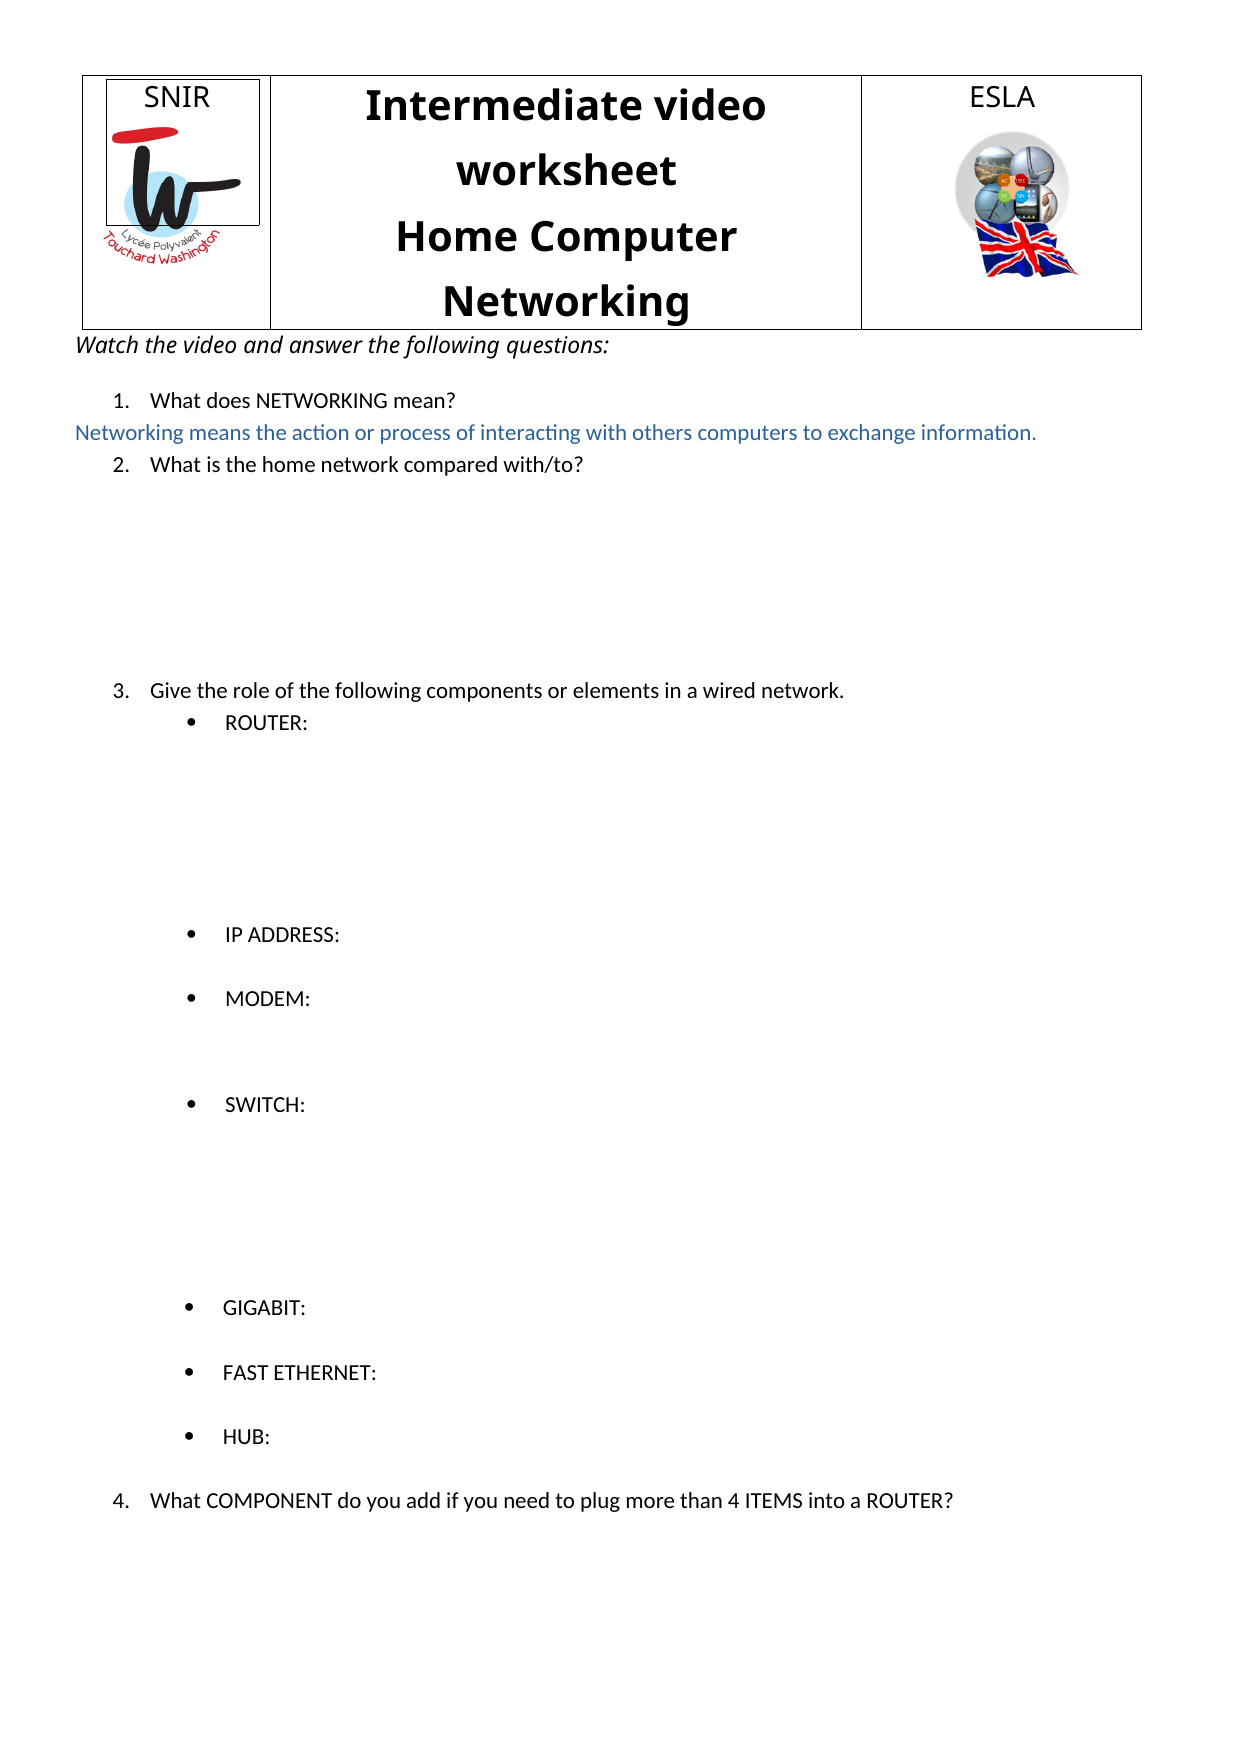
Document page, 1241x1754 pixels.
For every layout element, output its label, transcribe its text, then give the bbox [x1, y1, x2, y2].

list What does NETWORKING mean? [112, 386, 1165, 414]
picture [953, 129, 1081, 277]
list MODEM: [187, 984, 1165, 1013]
list FAST ETHERNET: [185, 1358, 1165, 1386]
table_header SNIR [83, 76, 270, 328]
text Watch the video and answer the following questions: [75, 329, 1165, 361]
list Give the role of the following components or elements in a wired network. [112, 676, 1165, 704]
list Networking means the action or process of interacting with others computers to exchange information. [75, 418, 1165, 446]
list GIGABIT: [185, 1293, 1165, 1321]
list What is the home network compared with/to? [112, 451, 1165, 479]
table_header Intermediate video worksheet Home Computer Networking [271, 76, 861, 328]
list IP ADDRESS: [187, 920, 1165, 948]
list What COMPONENT do you add if you need to plug more than 4 ITEMS into a ROUTER? [112, 1486, 1165, 1514]
list HUB: [185, 1422, 1165, 1450]
list ROUTER: [187, 708, 1165, 736]
table_header ESLA [862, 76, 1141, 328]
list SWITCH: [187, 1091, 1165, 1119]
